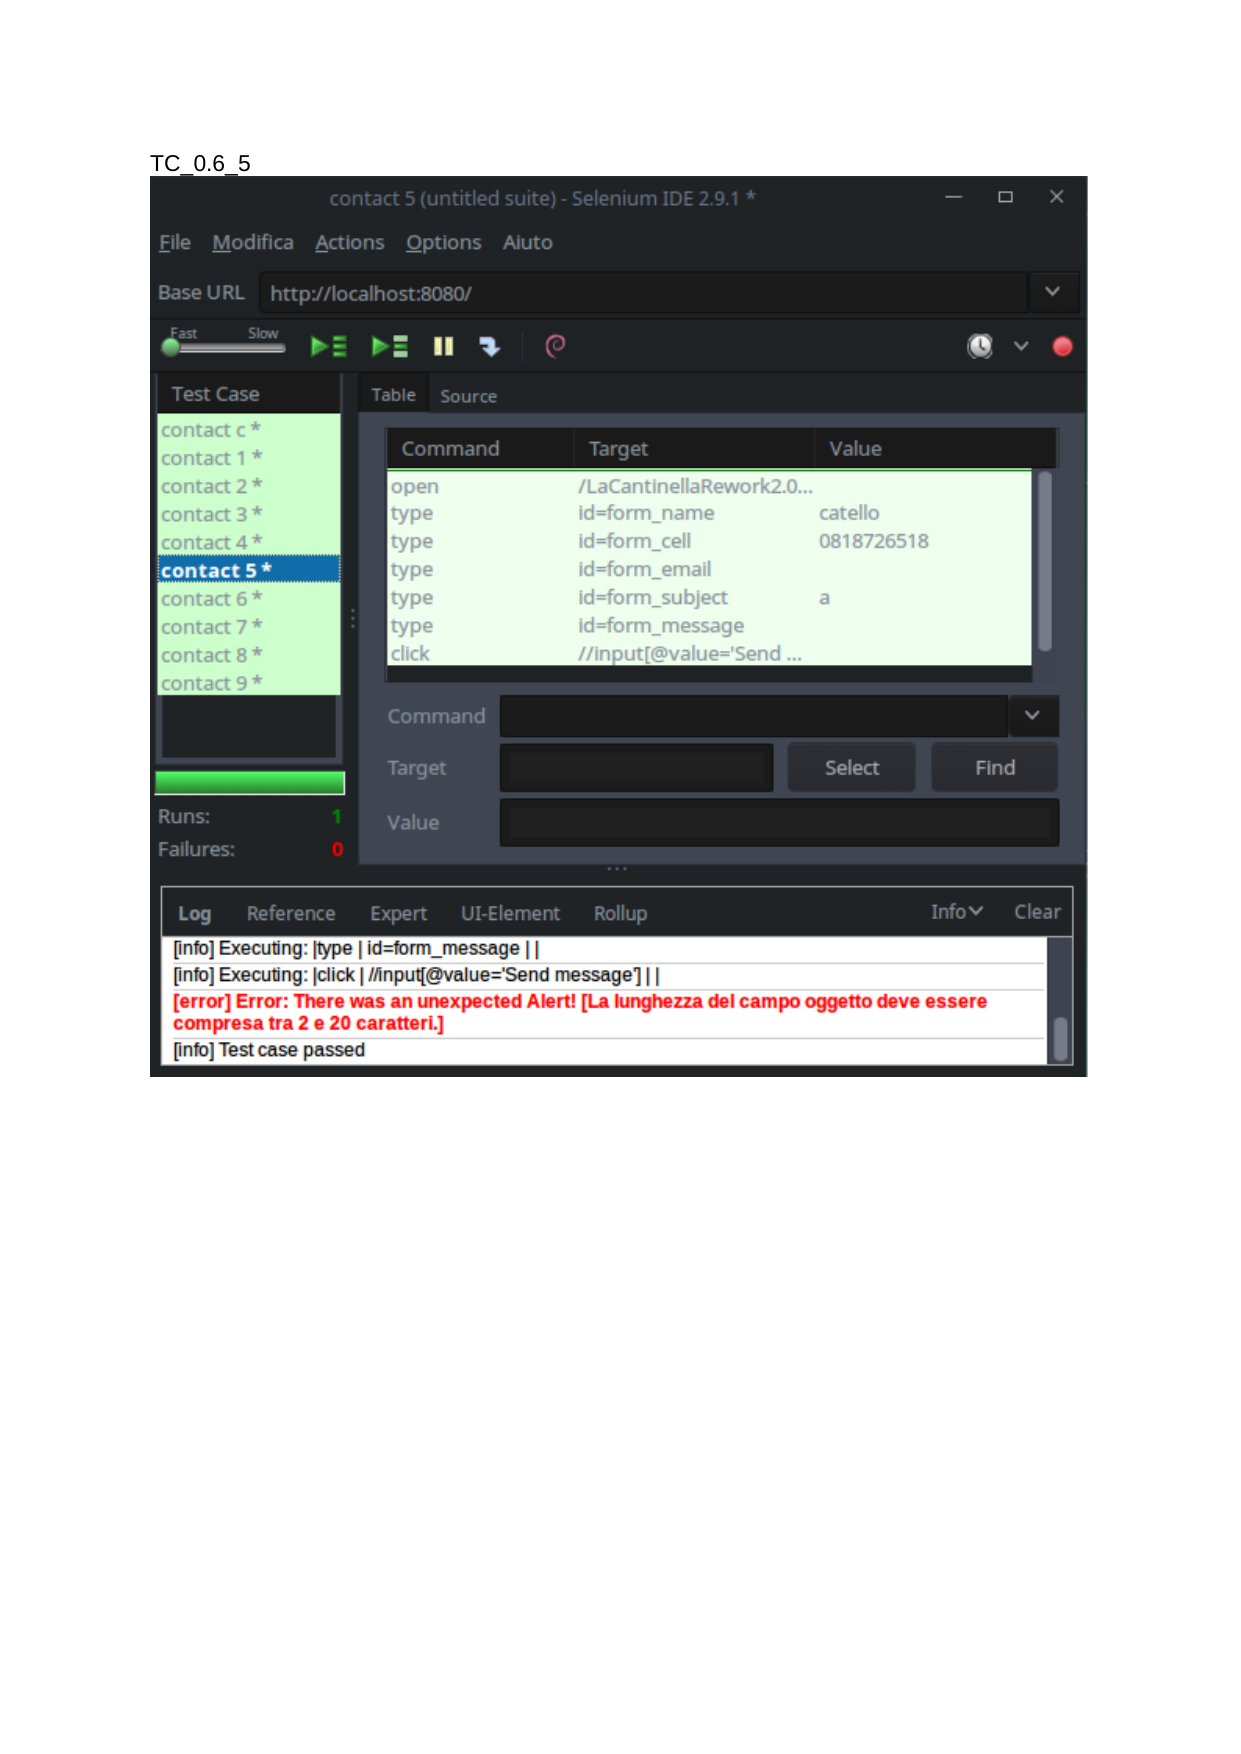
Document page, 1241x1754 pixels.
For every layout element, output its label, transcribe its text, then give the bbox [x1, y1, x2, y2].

text TC_0.6_5 [150, 150, 1090, 176]
picture [150, 176, 1088, 1077]
